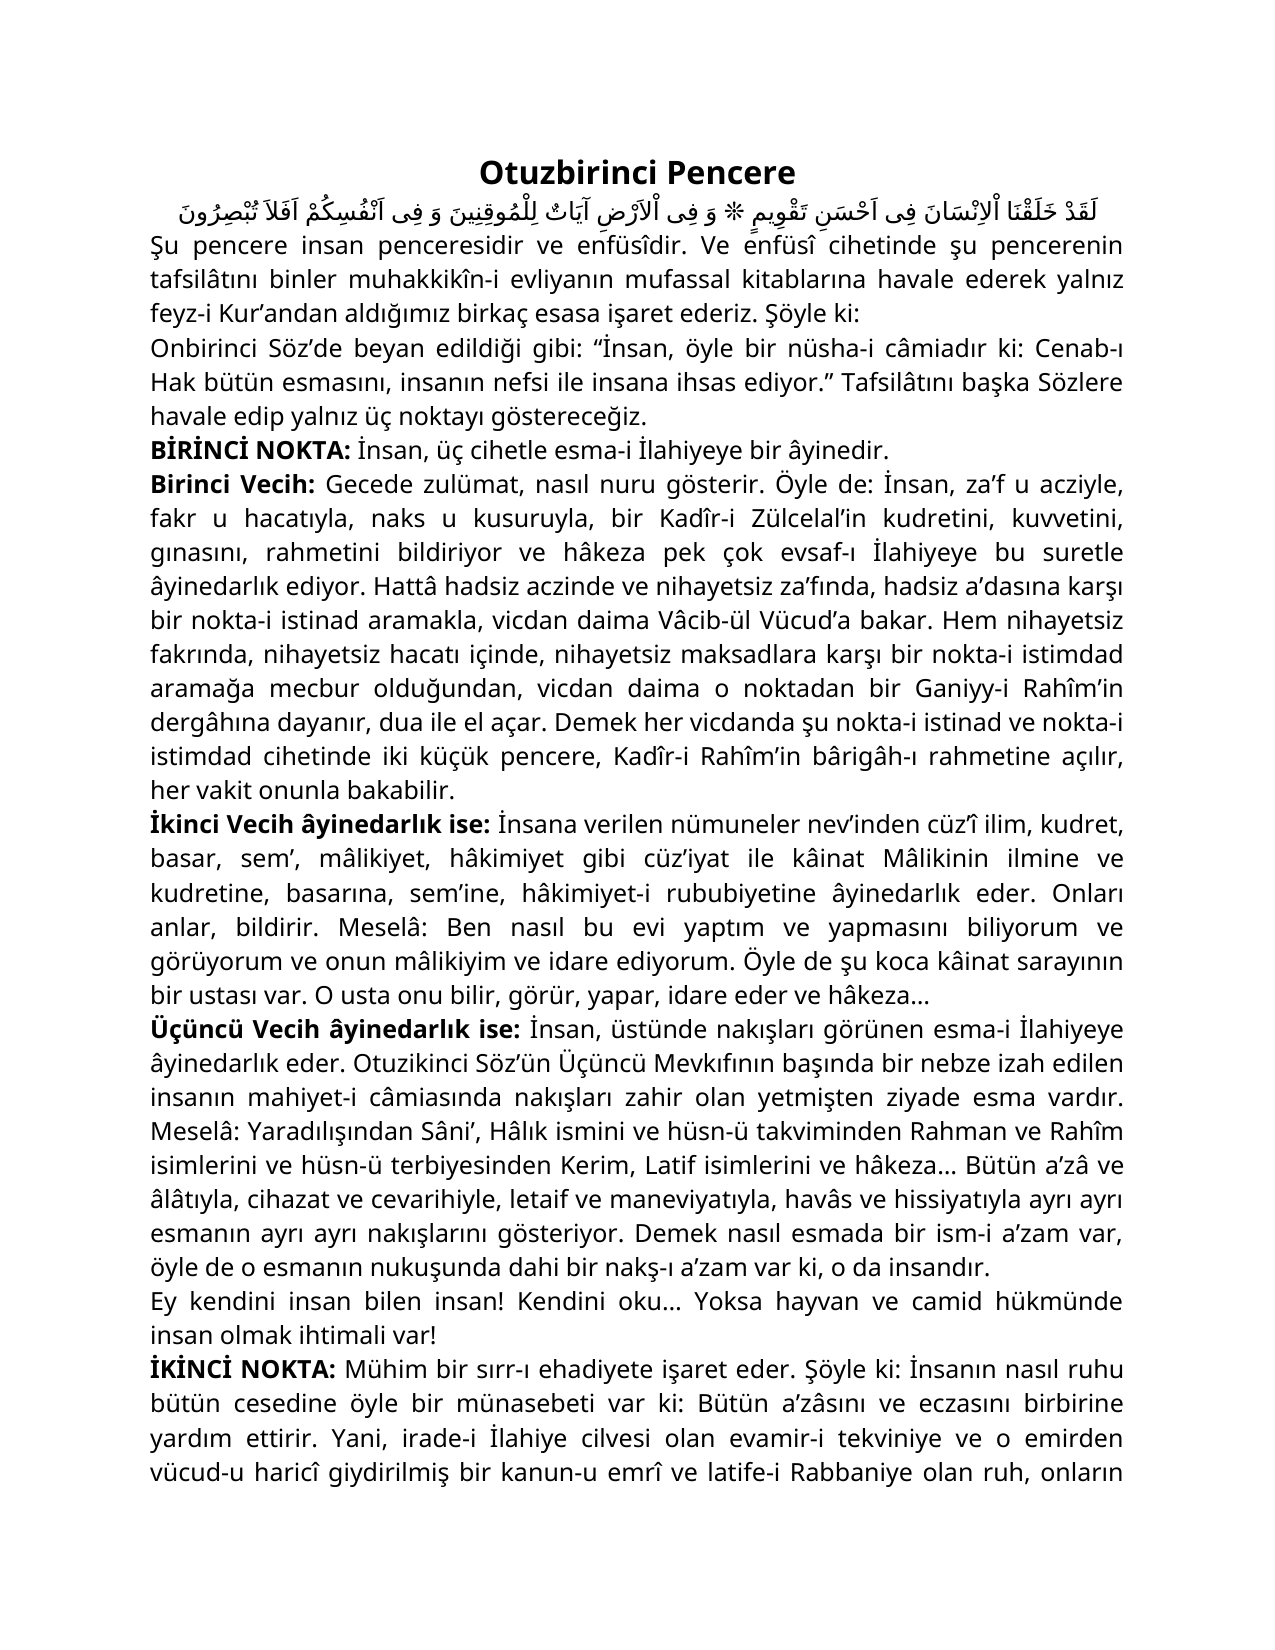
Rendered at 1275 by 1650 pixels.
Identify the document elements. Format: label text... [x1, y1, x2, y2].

text Birinci Vecih: Gecede zulümat, nasıl nuru gösterir. Öyle de: İnsan, za’f u acziyle, fakr u hacatıyla, naks u kusuruyla, bir Kadîr-i Zülcelal’in kudretini, kuvvetini, gınasını, rahmetini bildiriyor ve hâkeza pek çok evsaf-ı İlahiyeye bu suretle âyinedarlık ediyor. Hattâ hadsiz aczinde ve nihayetsiz za’fında, hadsiz a’dasına karşı bir nokta-i istinad aramakla, vicdan daima Vâcib-ül Vücud’a bakar. Hem nihayetsiz fakrında, nihayetsiz hacatı içinde, nihayetsiz maksadlara karşı bir nokta-i istimdad aramağa mecbur olduğundan, vicdan daima o noktadan bir Ganiyy-i Rahîm’in dergâhına dayanır, dua ile el açar. Demek her vicdanda şu nokta-i istinad ve nokta-i istimdad cihetinde iki küçük pencere, Kadîr-i Rahîm’in bârigâh-ı rahmetine açılır, her vakit onunla bakabilir. [150, 466, 1125, 807]
text لَقَدْ خَلَقْنَا اْلاِنْسَانَ فِى اَحْسَنِ تَقْوِيمٍ ❊ وَ فِى اْلاَرْضِ آيَاتٌ لِلْمُوقِنِينَ وَ فِى اَنْفُسِكُمْ اَفَلاَ تُبْصِرُونَ [150, 194, 1125, 228]
text BİRİNCİ NOKTA: İnsan, üç cihetle esma-i İlahiyeye bir âyinedir. [150, 432, 1125, 466]
text Ey kendini insan bilen insan! Kendini oku… Yoksa hayvan ve camid hükmünde insan olmak ihtimali var! [150, 1284, 1125, 1352]
text Şu pencere insan penceresidir ve enfüsîdir. Ve enfüsî cihetinde şu pencerenin tafsilâtını binler muhakkikîn-i evliyanın mufassal kitablarına havale ederek yalnız feyz-i Kur’andan aldığımız birkaç esasa işaret ederiz. Şöyle ki: [150, 228, 1125, 330]
text Onbirinci Söz’de beyan edildiği gibi: “İnsan, öyle bir nüsha-i câmiadır ki: Cenab-ı Hak bütün esmasını, insanın nefsi ile insana ihsas ediyor.” Tafsilâtını başka Sözlere havale edip yalnız üç noktayı göstereceğiz. [150, 330, 1125, 432]
text İkinci Vecih âyinedarlık ise: İnsana verilen nümuneler nev’inden cüz’î ilim, kudret, basar, sem’, mâlikiyet, hâkimiyet gibi cüz’iyat ile kâinat Mâlikinin ilmine ve kudretine, basarına, sem’ine, hâkimiyet-i rububiyetine âyinedarlık eder. Onları anlar, bildirir. Meselâ: Ben nasıl bu evi yaptım ve yapmasını biliyorum ve görüyorum ve onun mâlikiyim ve idare ediyorum. Öyle de şu koca kâinat sarayının bir ustası var. O usta onu bilir, görür, yapar, idare eder ve hâkeza… [150, 807, 1125, 1011]
subtitle Otuzbirinci Pencere [150, 150, 1125, 194]
text Üçüncü Vecih âyinedarlık ise: İnsan, üstünde nakışları görünen esma-i İlahiyeye âyinedarlık eder. Otuzikinci Söz’ün Üçüncü Mevkıfının başında bir nebze izah edilen insanın mahiyet-i câmiasında nakışları zahir olan yetmişten ziyade esma vardır. Meselâ: Yaradılışından Sâni’, Hâlık ismini ve hüsn-ü takviminden Rahman ve Rahîm isimlerini ve hüsn-ü terbiyesinden Kerim, Latif isimlerini ve hâkeza… Bütün a’zâ ve âlâtıyla, cihazat ve cevarihiyle, letaif ve maneviyatıyla, havâs ve hissiyatıyla ayrı ayrı esmanın ayrı ayrı nakışlarını gösteriyor. Demek nasıl esmada bir ism-i a’zam var, öyle de o esmanın nukuşunda dahi bir nakş-ı a’zam var ki, o da insandır. [150, 1011, 1125, 1284]
text İKİNCİ NOKTA: Mühim bir sırr-ı ehadiyete işaret eder. Şöyle ki: İnsanın nasıl ruhu bütün cesedine öyle bir münasebeti var ki: Bütün a’zâsını ve eczasını birbirine yardım ettirir. Yani, irade-i İlahiye cilvesi olan evamir-i tekviniye ve o emirden vücud-u haricî giydirilmiş bir kanun-u emrî ve latife-i Rabbaniye olan ruh, onların [150, 1352, 1125, 1488]
